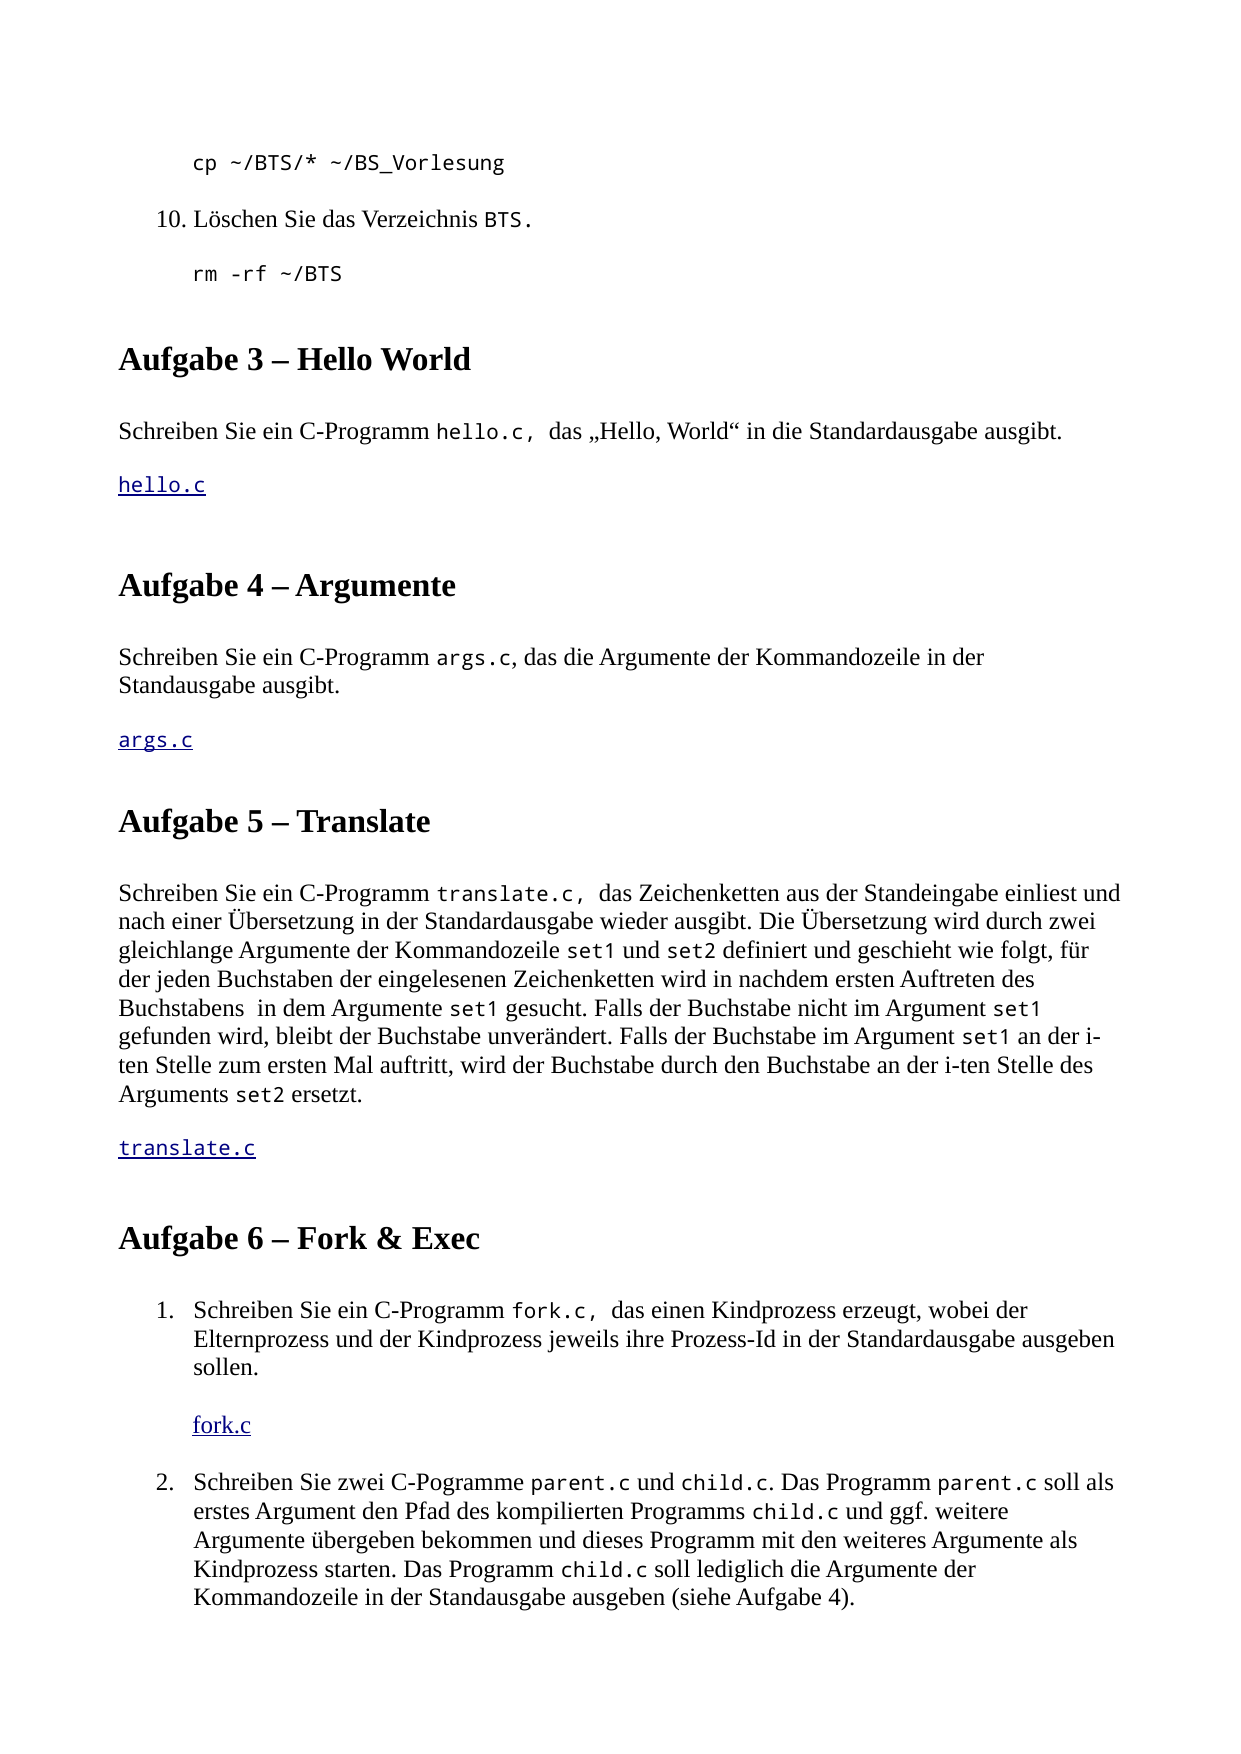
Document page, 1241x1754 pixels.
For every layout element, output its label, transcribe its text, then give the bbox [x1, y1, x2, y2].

text hello.c [118, 473, 1122, 498]
text cp ~/BTS/* ~/BS_Vorlesung [118, 147, 1122, 176]
text Aufgabe 5 – Translate [118, 801, 1122, 839]
text Schreiben Sie ein C-Programm args.c, das die Argumente der Kommandozeile in der Standausgabe ausgibt. [118, 642, 1122, 699]
list Schreiben Sie zwei C-Pogramme parent.c und child.c. Das Programm parent.c soll als erstes Argument den Pfad des kompilierten Programms child.c und ggf. weitere Argumente übergeben bekommen und dieses Programm mit den weiteres Argumente als Kindprozess starten. Das Programm child.c soll lediglich die Argumente der Kommandozeile in der Standausgabe ausgeben (siehe Aufgabe 4). [156, 1467, 1122, 1611]
text fork.c [118, 1410, 1122, 1439]
text Schreiben Sie ein C-Programm hello.c, das „Hello, World“ in die Standardausgabe ausgibt. [118, 416, 1122, 445]
text Schreiben Sie ein C-Programm translate.c, das Zeichenketten aus der Standeingabe einliest und nach einer Übersetzung in der Standardausgabe wieder ausgibt. Die Übersetzung wird durch zwei gleichlange Argumente der Kommandozeile set1 und set2 definiert und geschieht wie folgt, für der jeden Buchstaben der eingelesenen Zeichenketten wird in nachdem ersten Auftreten des Buchstabens in dem Argumente set1 gesucht. Falls der Buchstabe nicht im Argument set1 gefunden wird, bleibt der Buchstabe unverändert. Falls der Buchstabe im Argument set1 an der i-ten Stelle zum ersten Mal auftritt, wird der Buchstabe durch den Buchstabe an der i-ten Stelle des Arguments set2 ersetzt. [118, 878, 1122, 1108]
text Aufgabe 3 – Hello World [118, 339, 1122, 378]
text args.c [118, 728, 1122, 752]
list Schreiben Sie ein C-Programm fork.c, das einen Kindprozess erzeugt, wobei der Elternprozess und der Kindprozess jeweils ihre Prozess-Id in der Standardausgabe ausgeben sollen. [156, 1295, 1122, 1381]
text rm -rf ~/BTS [118, 262, 1122, 286]
text translate.c [118, 1136, 1122, 1161]
list Löschen Sie das Verzeichnis BTS. [156, 204, 1122, 233]
text Aufgabe 6 – Fork & Exec [118, 1218, 1122, 1257]
text Aufgabe 4 – Argumente [118, 565, 1122, 603]
